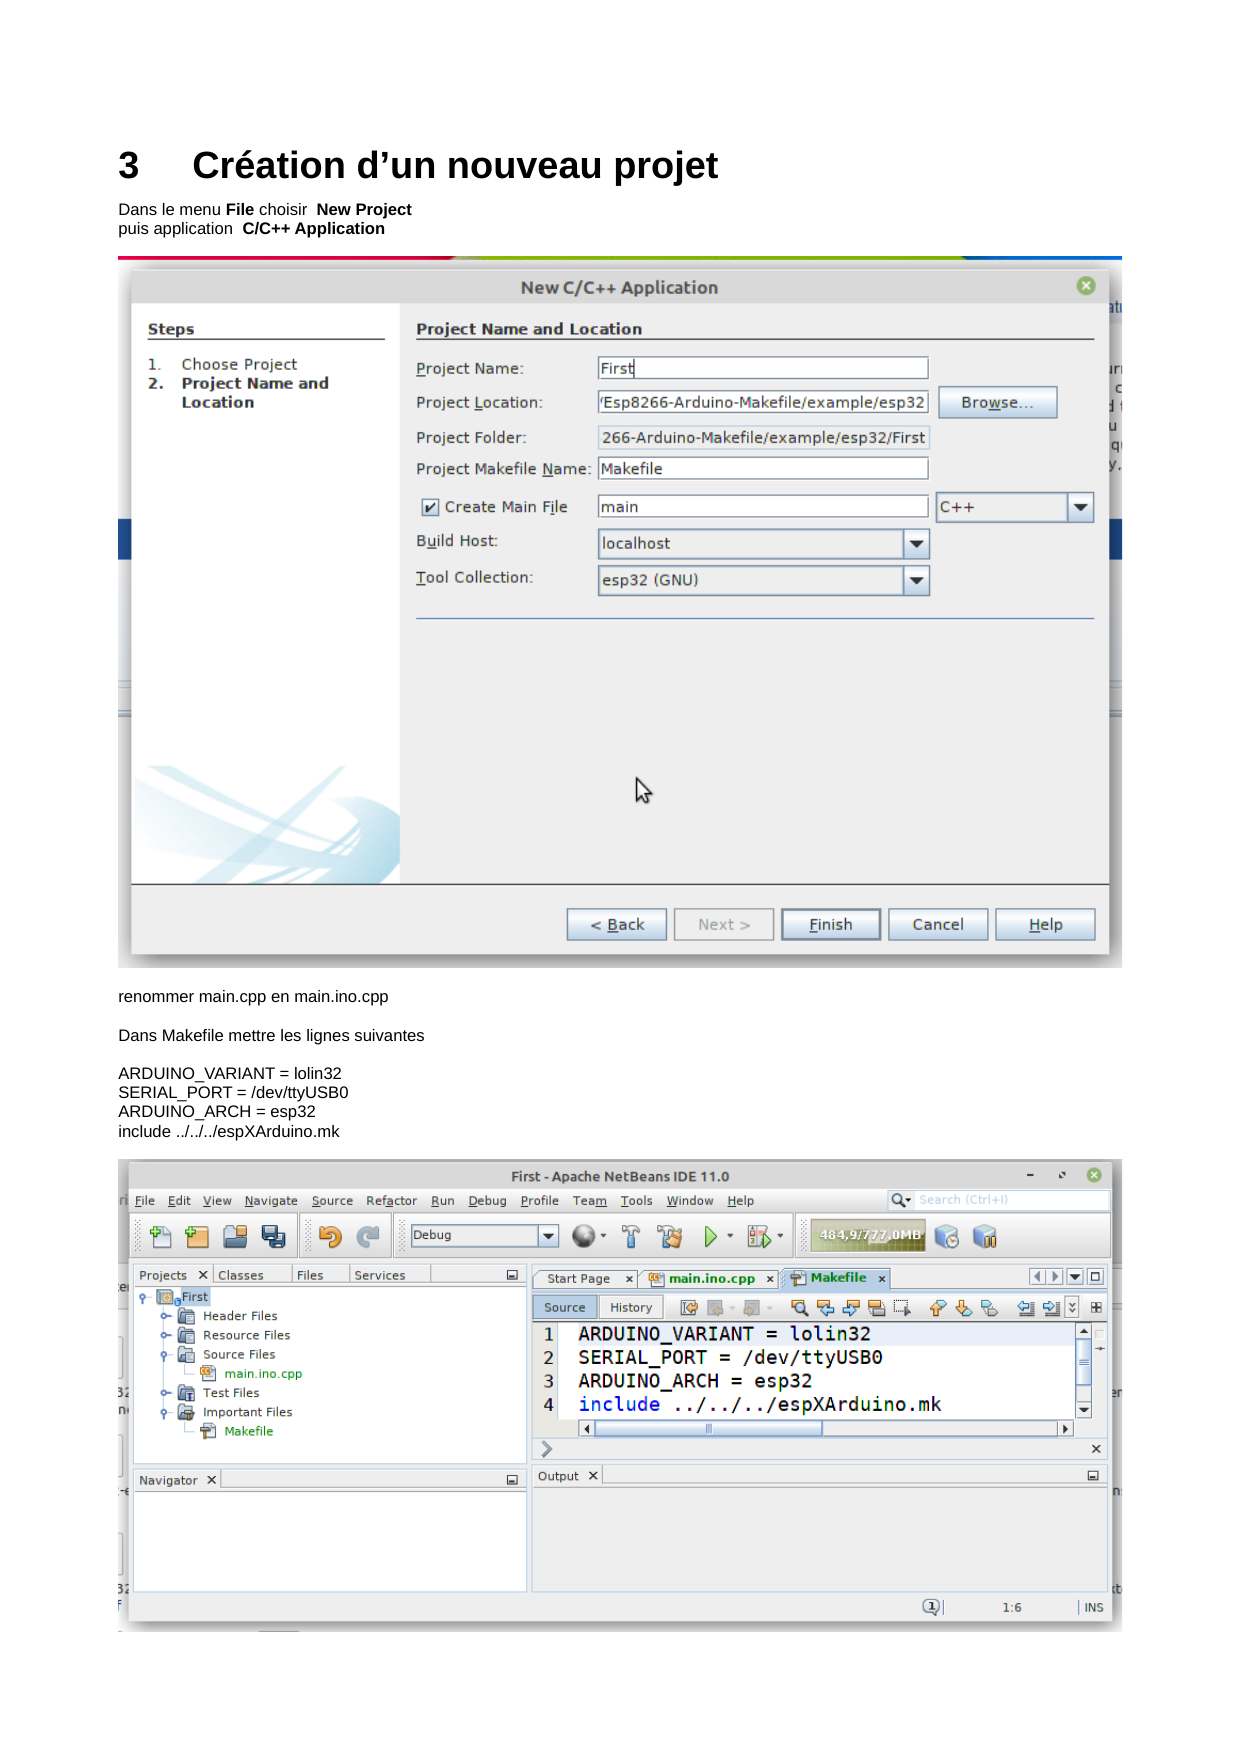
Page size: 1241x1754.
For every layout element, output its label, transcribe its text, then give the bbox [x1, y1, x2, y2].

picture [118, 256, 1123, 968]
text SERIAL_PORT = /dev/ttyUSB0 [118, 1083, 1122, 1102]
picture [118, 1159, 1123, 1632]
text Dans Makefile mettre les lignes suivantes [118, 1026, 1122, 1045]
text ARDUINO_VARIANT = lolin32 [118, 1064, 1122, 1083]
text renommer main.cpp en main.ino.cpp [118, 987, 1122, 1006]
text Dans le menu File choisir New Project [118, 199, 1122, 218]
text include ../../../espXArduino.mk [118, 1121, 1122, 1141]
subtitle Création d’un nouveau projet [118, 143, 1122, 187]
text puis application C/C++ Application [118, 218, 1122, 238]
text ARDUINO_ARCH = esp32 [118, 1102, 1122, 1121]
